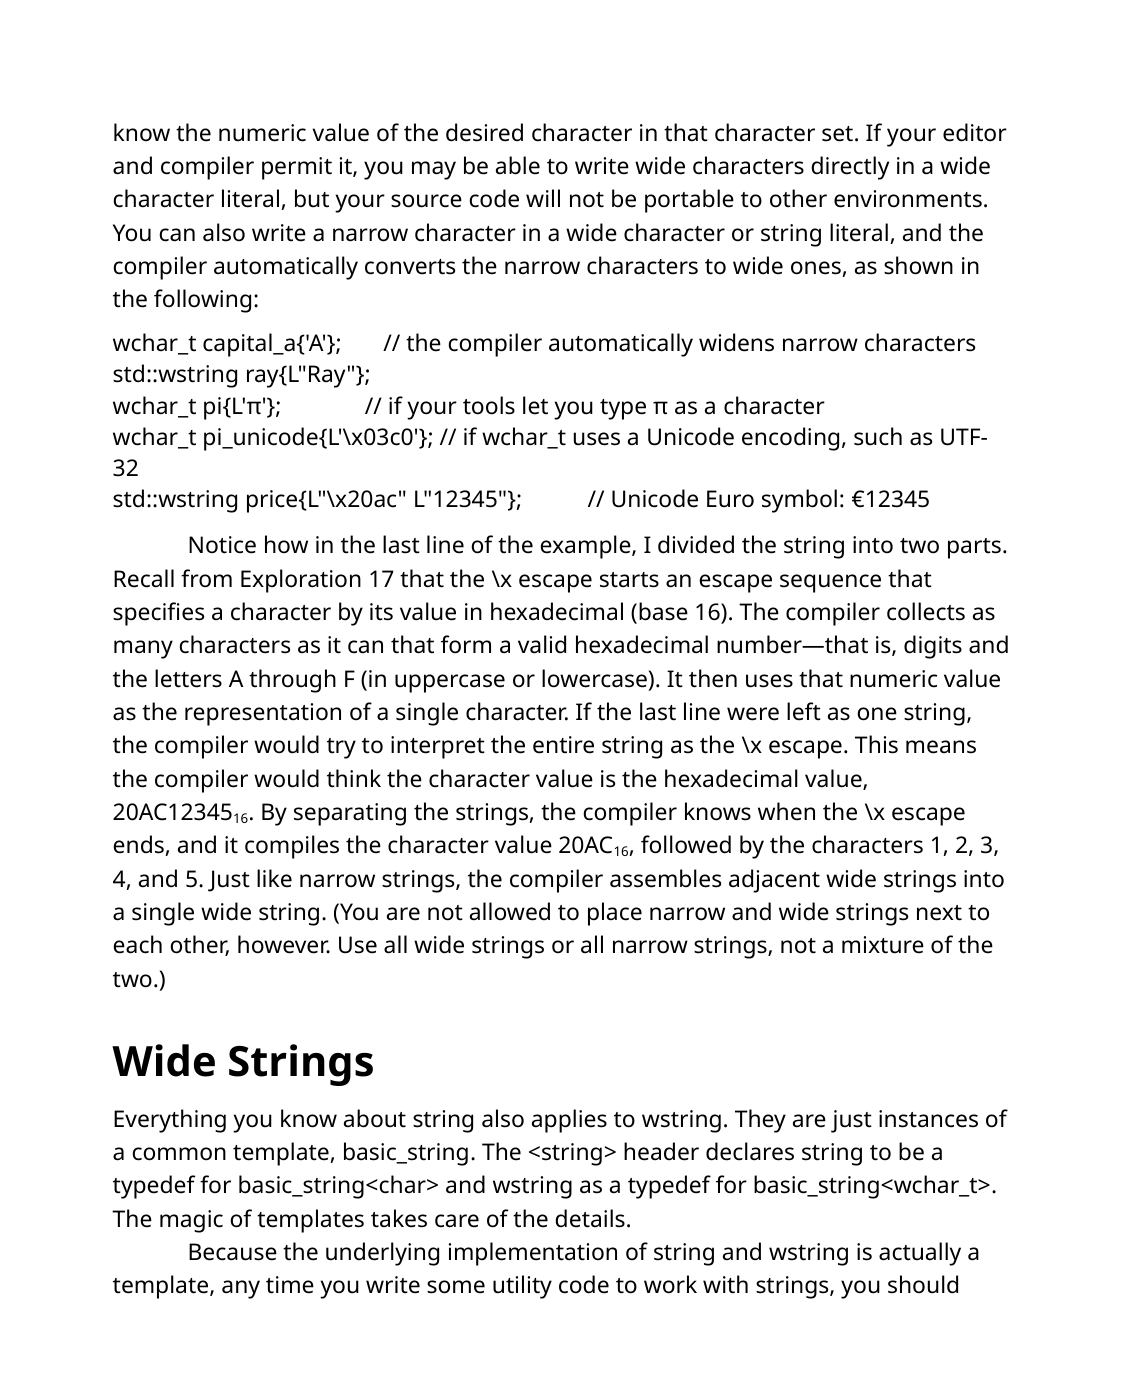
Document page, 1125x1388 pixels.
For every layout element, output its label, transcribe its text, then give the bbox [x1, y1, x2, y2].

text wchar_t pi_unicode{L'\x03c0'}; // if wchar_t uses a Unicode encoding, such as UTF-32 [112, 421, 1012, 483]
text Because the underlying implementation of string and wstring is actually a template, any time you write some utility code to work with strings, you should [112, 1234, 1012, 1301]
subtitle Wide Strings [112, 1031, 1012, 1088]
text wchar_t pi{L'π'}; // if your tools let you type π as a character [112, 390, 1012, 421]
text wchar_t capital_a{'A'}; // the compiler automatically widens narrow characters [112, 327, 1012, 358]
text std::wstring price{L"\x20ac" L"12345"}; // Unicode Euro symbol: €12345 [112, 483, 1012, 515]
text know the numeric value of the desired character in that character set. If your editor and compiler permit it, you may be able to write wide characters directly in a wide character literal, but your source code will not be portable to other environments. You can also write a narrow character in a wide character or string literal, and the compiler automatically converts the narrow characters to wide ones, as shown in the following: [112, 115, 1012, 315]
text Everything you know about string also applies to wstring. They are just instances of a common template, basic_string. The <string> header declares string to be a typedef for basic_string<char> and wstring as a typedef for basic_string<wchar_t>. The magic of templates takes care of the details. [112, 1101, 1012, 1234]
text Notice how in the last line of the example, I divided the string into two parts. Recall from Exploration 17 that the \x escape starts an escape sequence that specifies a character by its value in hexadecimal (base 16). The compiler collects as many characters as it can that form a valid hexadecimal number—that is, digits and the letters A through F (in uppercase or lowercase). It then uses that numeric value as the representation of a single character. If the last line were left as one string, the compiler would try to interpret the entire string as the \x escape. This means the compiler would think the character value is the hexadecimal value, 20AC1234516. By separating the strings, the compiler knows when the \x escape ends, and it compiles the character value 20AC16, followed by the characters 1, 2, 3, 4, and 5. Just like narrow strings, the compiler assembles adjacent wide strings into a single wide string. (You are not allowed to place narrow and wide strings next to each other, however. Use all wide strings or all narrow strings, not a mixture of the two.) [112, 527, 1012, 994]
text std::wstring ray{L"Ray"}; [112, 358, 1012, 390]
